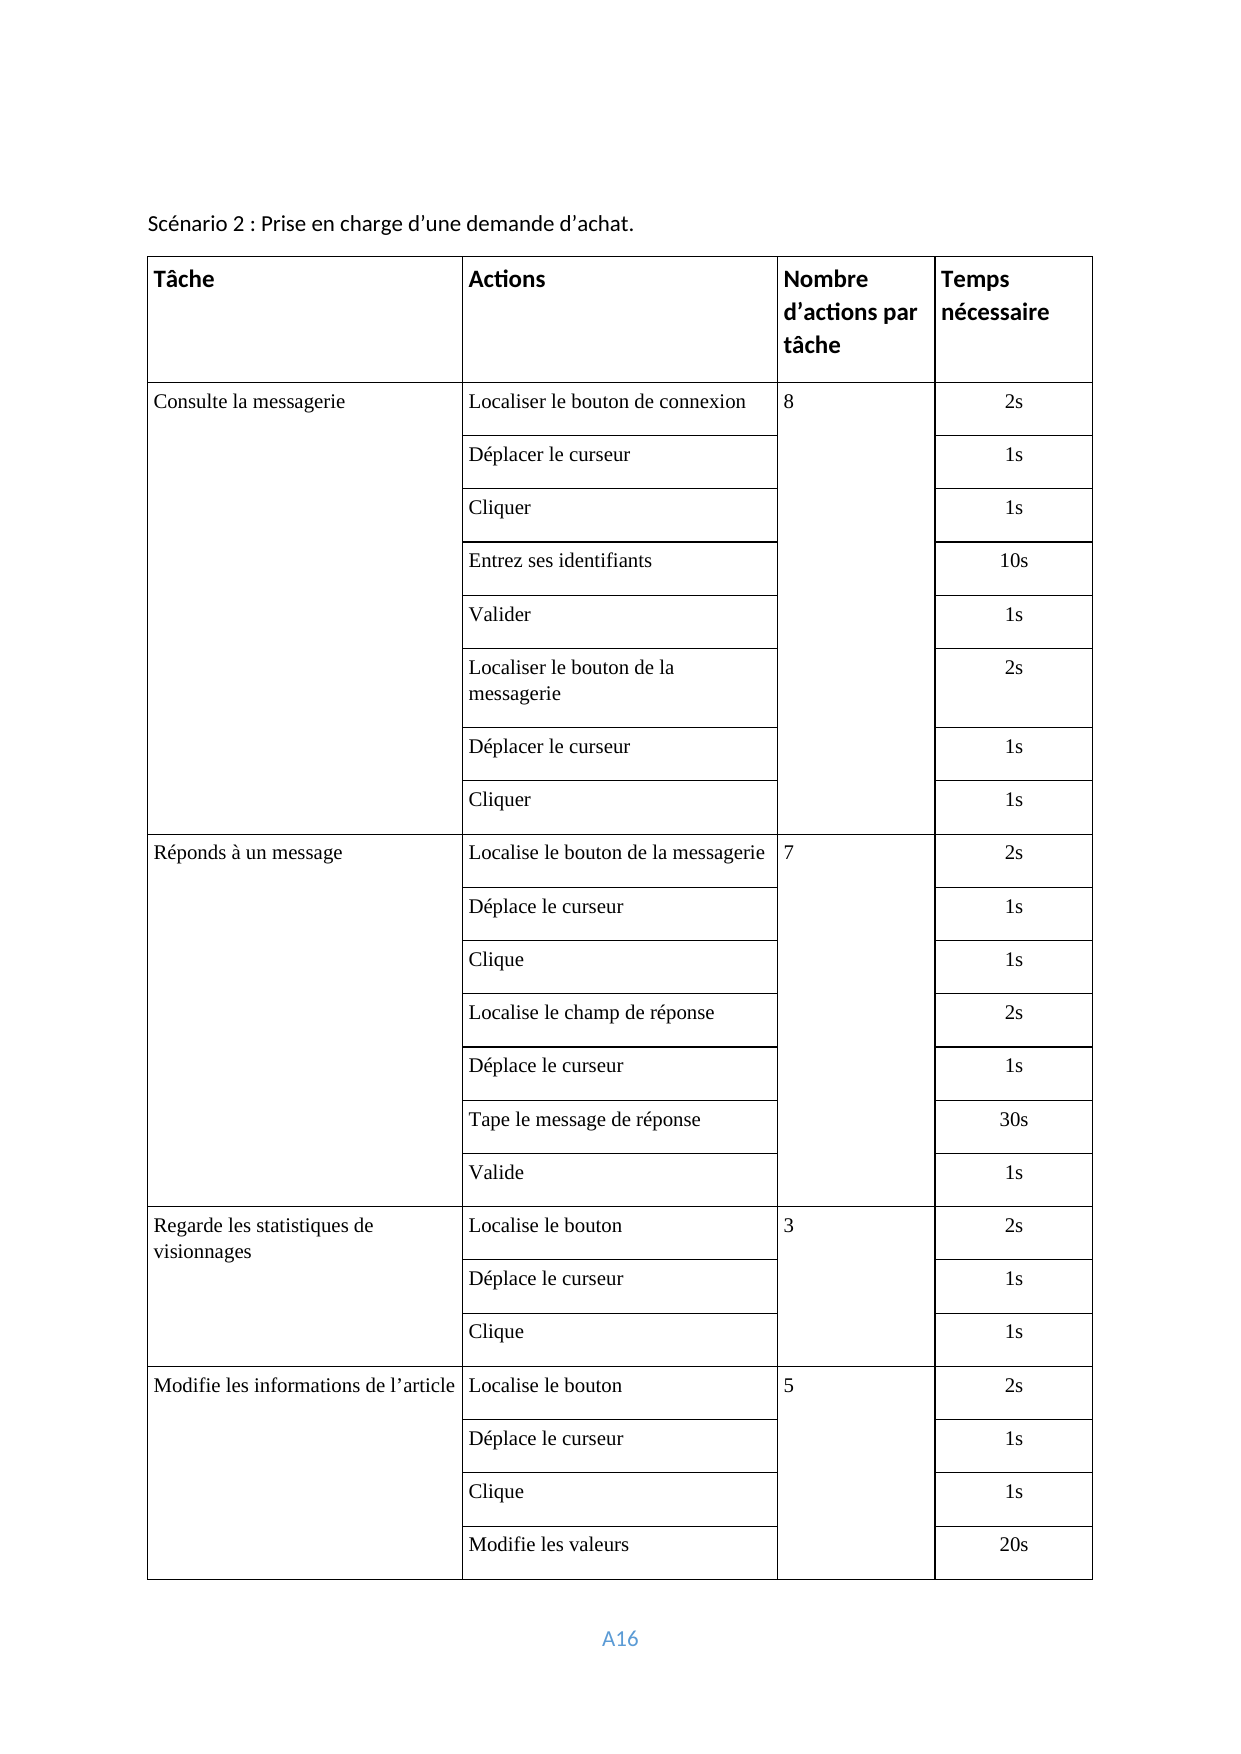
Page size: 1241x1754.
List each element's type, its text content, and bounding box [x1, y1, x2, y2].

table_cell 1s [936, 1154, 1092, 1206]
table_cell Modifie les valeurs [463, 1527, 777, 1579]
table_cell 2s [936, 1367, 1092, 1419]
table_header Tâche [148, 257, 462, 382]
table_cell Clique [463, 1473, 777, 1526]
table_cell Localise le champ de réponse [463, 994, 777, 1046]
table_cell Clique [463, 1314, 777, 1366]
table_cell Clique [463, 941, 777, 993]
table_cell 1s [936, 489, 1092, 541]
table_cell Cliquer [463, 489, 777, 541]
table_cell 2s [936, 835, 1092, 887]
table_cell Valide [463, 1154, 777, 1206]
table_cell 30s [936, 1101, 1092, 1153]
table_cell 7 [778, 835, 934, 1206]
table_cell Localise le bouton [463, 1207, 777, 1259]
table_cell Cliquer [463, 781, 777, 833]
table_cell 2s [936, 649, 1092, 727]
table_cell 1s [936, 888, 1092, 940]
table_cell 1s [936, 1260, 1092, 1313]
table_cell Localiser le bouton de connexion [463, 383, 777, 435]
table_cell Localise le bouton de la messagerie [463, 835, 777, 887]
table_cell 20s [936, 1527, 1092, 1579]
table_cell 2s [936, 994, 1092, 1046]
table_cell Localiser le bouton de la messagerie [463, 649, 777, 727]
table_cell Déplace le curseur [463, 1260, 777, 1313]
table_cell Déplace le curseur [463, 1048, 777, 1100]
table_cell 8 [778, 383, 934, 833]
table_cell 1s [936, 1473, 1092, 1526]
table_cell 1s [936, 781, 1092, 833]
table_cell 2s [936, 1207, 1092, 1259]
table_cell Valider [463, 596, 777, 648]
table_cell Regarde les statistiques de visionnages [148, 1207, 462, 1366]
table_header Nombre d’actions par tâche [778, 257, 934, 382]
table_cell Déplacer le curseur [463, 436, 777, 488]
table_cell Consulte la messagerie [148, 383, 462, 833]
table_cell 2s [936, 383, 1092, 435]
table_cell 1s [936, 941, 1092, 993]
table_cell Déplace le curseur [463, 1420, 777, 1472]
table_cell 1s [936, 1420, 1092, 1472]
table_cell Modifie les informations de l’article [148, 1367, 462, 1579]
table_cell 1s [936, 436, 1092, 488]
table_cell Réponds à un message [148, 835, 462, 1206]
table_cell 10s [936, 543, 1092, 595]
table_cell 1s [936, 1314, 1092, 1366]
table_cell 1s [936, 728, 1092, 780]
table_cell Entrez ses identifiants [463, 543, 777, 595]
table_cell 1s [936, 1048, 1092, 1100]
table_header Temps nécessaire [936, 257, 1092, 382]
table_header Actions [463, 257, 777, 382]
table_cell 5 [778, 1367, 934, 1579]
table_cell Tape le message de réponse [463, 1101, 777, 1153]
table_cell 3 [778, 1207, 934, 1366]
table_cell Déplace le curseur [463, 888, 777, 940]
text Scénario 2 : Prise en charge d’une demande d’achat. [148, 209, 1093, 237]
table_cell Déplacer le curseur [463, 728, 777, 780]
table_cell 1s [936, 596, 1092, 648]
table_cell Localise le bouton [463, 1367, 777, 1419]
